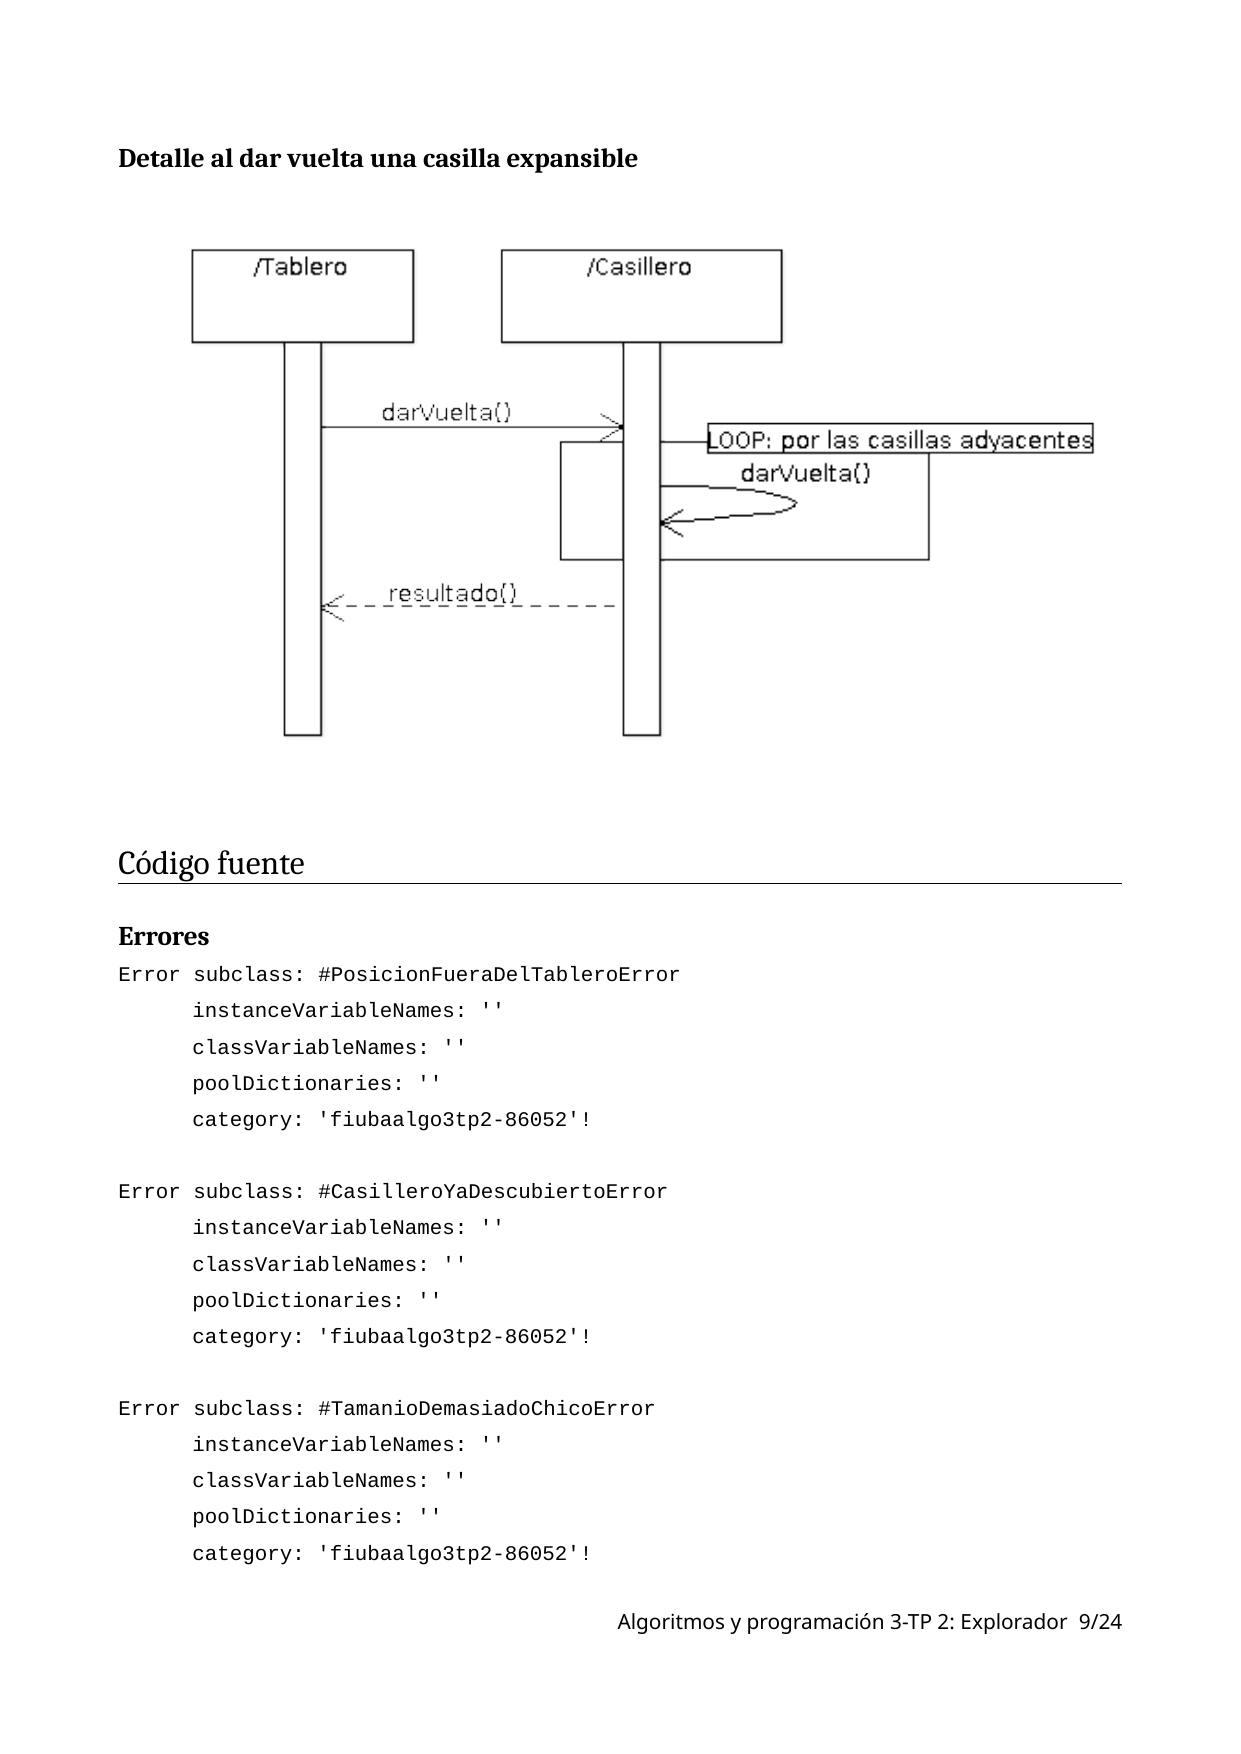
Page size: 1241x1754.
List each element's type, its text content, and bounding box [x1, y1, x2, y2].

text instanceVariableNames: '' [118, 1001, 1122, 1024]
text instanceVariableNames: '' [118, 1434, 1122, 1458]
subtitle Errores [118, 921, 1122, 952]
text classVariableNames: '' [118, 1470, 1122, 1494]
text Error subclass: #CasilleroYaDescubiertoError [118, 1181, 1122, 1205]
subtitle Código fuente [118, 844, 1122, 883]
text category: 'fiubaalgo3tp2-86052'! [118, 1326, 1122, 1349]
picture [118, 196, 1122, 779]
text poolDictionaries: '' [118, 1507, 1122, 1530]
subtitle Detalle al dar vuelta una casilla expansible [118, 143, 1122, 174]
text instanceVariableNames: '' [118, 1217, 1122, 1241]
text classVariableNames: '' [118, 1037, 1122, 1060]
text Error subclass: #PosicionFueraDelTableroError [118, 964, 1122, 988]
text category: 'fiubaalgo3tp2-86052'! [118, 1109, 1122, 1133]
text poolDictionaries: '' [118, 1290, 1122, 1313]
text poolDictionaries: '' [118, 1073, 1122, 1096]
text Error subclass: #TamanioDemasiadoChicoError [118, 1398, 1122, 1422]
text classVariableNames: '' [118, 1253, 1122, 1277]
text category: 'fiubaalgo3tp2-86052'! [118, 1543, 1122, 1566]
